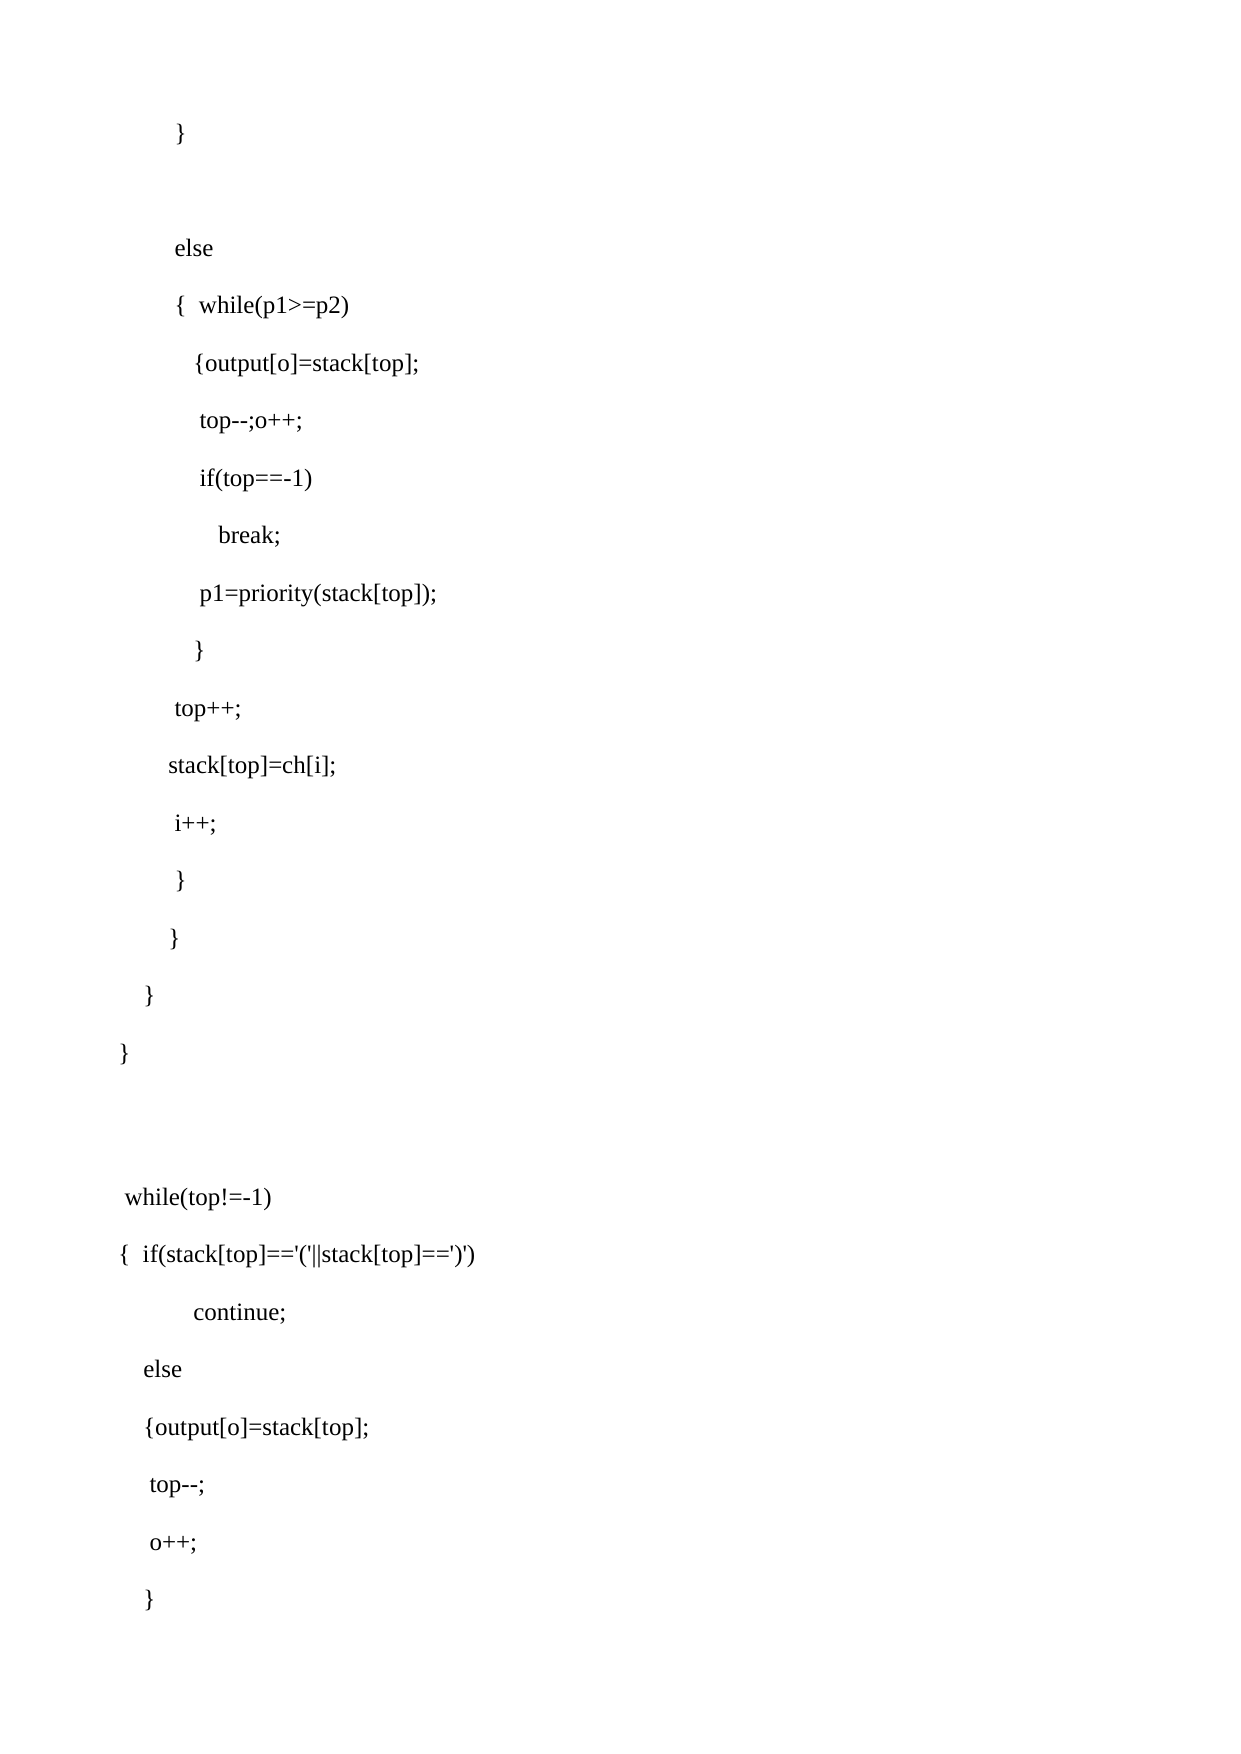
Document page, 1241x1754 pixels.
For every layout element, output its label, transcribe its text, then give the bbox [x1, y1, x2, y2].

text } [118, 118, 1122, 147]
text stack[top]=ch[i]; [118, 751, 1122, 779]
text { if(stack[top]=='('||stack[top]==')') [118, 1239, 1122, 1268]
text p1=priority(stack[top]); [118, 578, 1122, 607]
text } [118, 1038, 1122, 1067]
text } [118, 981, 1122, 1009]
text top--; [118, 1469, 1122, 1498]
text {output[o]=stack[top]; [118, 348, 1122, 377]
text if(top==-1) [118, 463, 1122, 492]
text } [118, 923, 1122, 952]
text i++; [118, 808, 1122, 837]
text } [118, 866, 1122, 894]
text } [118, 636, 1122, 664]
text else [118, 233, 1122, 262]
text { while(p1>=p2) [118, 291, 1122, 319]
text continue; [118, 1297, 1122, 1326]
text top++; [118, 693, 1122, 722]
text o++; [118, 1527, 1122, 1556]
text break; [118, 521, 1122, 549]
text else [118, 1354, 1122, 1383]
text while(top!=-1) [118, 1182, 1122, 1211]
text } [118, 1584, 1122, 1613]
text {output[o]=stack[top]; [118, 1412, 1122, 1441]
text top--;o++; [118, 406, 1122, 434]
